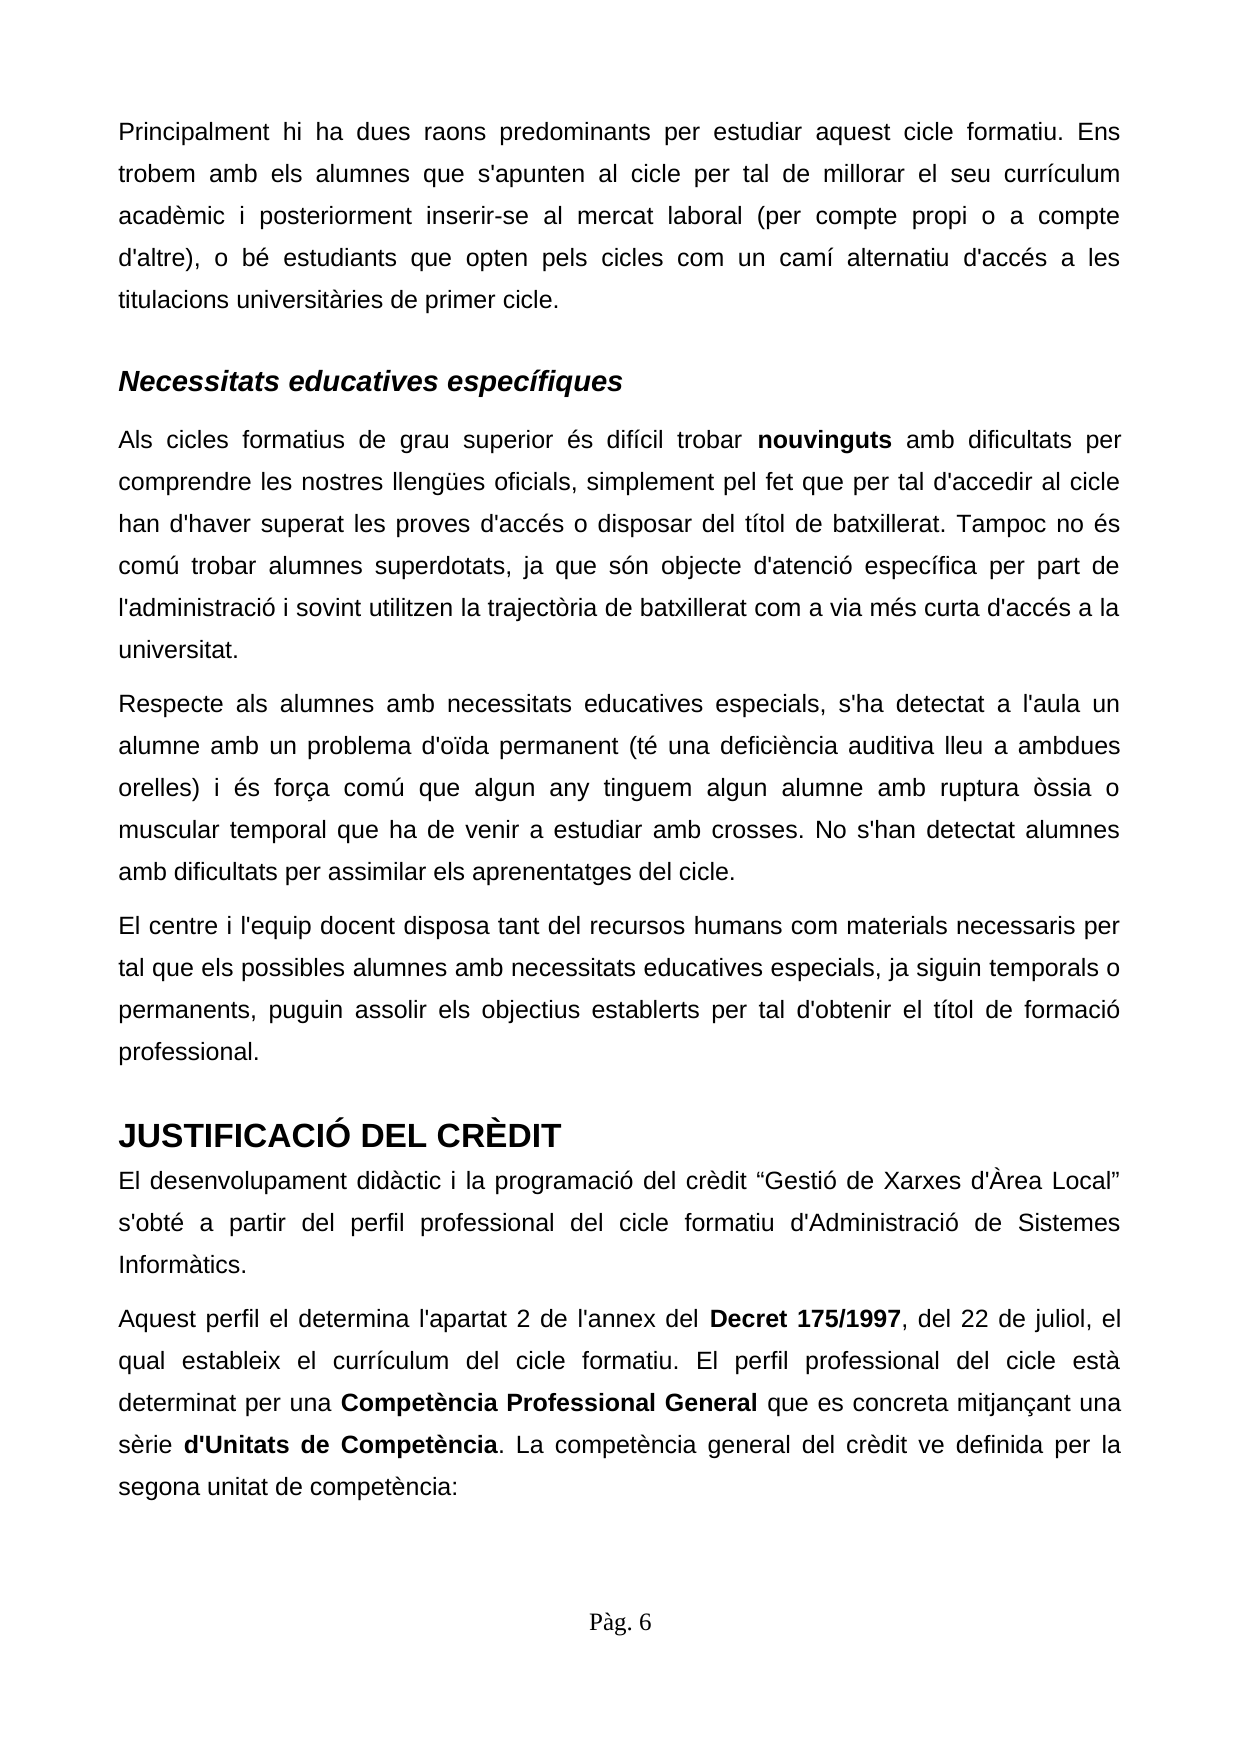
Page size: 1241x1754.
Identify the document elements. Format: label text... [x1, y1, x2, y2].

text Aquest perfil el determina l'apartat 2 de l'annex del Decret 175/1997, del 22 de juliol, el qual estableix el currículum del cicle formatiu. El perfil professional del cicle està determinat per una Competència Professional General que es concreta mitjançant una sèrie d'Unitats de Competència. La competència general del crèdit ve definida per la segona unitat de competència: [118, 1305, 1122, 1501]
subtitle Necessitats educatives específiques [118, 365, 1122, 398]
text El desenvolupament didàctic i la programació del crèdit “Gestió de Xarxes d'Àrea Local” s'obté a partir del perfil professional del cicle formatiu d'Administració de Sistemes Informàtics. [118, 1167, 1122, 1279]
text El centre i l'equip docent disposa tant del recursos humans com materials necessaris per tal que els possibles alumnes amb necessitats educatives especials, ja siguin temporals o permanents, puguin assolir els objectius establerts per tal d'obtenir el títol de formació professional. [118, 912, 1122, 1066]
subtitle JUSTIFICACIÓ DEL CRÈDIT [118, 1117, 1122, 1154]
text Als cicles formatius de grau superior és difícil trobar nouvinguts amb dificultats per comprendre les nostres llengües oficials, simplement pel fet que per tal d'accedir al cicle han d'haver superat les proves d'accés o disposar del títol de batxillerat. Tampoc no és comú trobar alumnes superdotats, ja que són objecte d'atenció específica per part de l'administració i sovint utilitzen la trajectòria de batxillerat com a via més curta d'accés a la universitat. [118, 426, 1122, 664]
text Respecte als alumnes amb necessitats educatives especials, s'ha detectat a l'aula un alumne amb un problema d'oïda permanent (té una deficiència auditiva lleu a ambdues orelles) i és força comú que algun any tinguem algun alumne amb ruptura òssia o muscular temporal que ha de venir a estudiar amb crosses. No s'han detectat alumnes amb dificultats per assimilar els aprenentatges del cicle. [118, 690, 1122, 886]
text Principalment hi ha dues raons predominants per estudiar aquest cicle formatiu. Ens trobem amb els alumnes que s'apunten al cicle per tal de millorar el seu currículum acadèmic i posteriorment inserir-se al mercat laboral (per compte propi o a compte d'altre), o bé estudiants que opten pels cicles com un camí alternatiu d'accés a les titulacions universitàries de primer cicle. [118, 118, 1122, 313]
